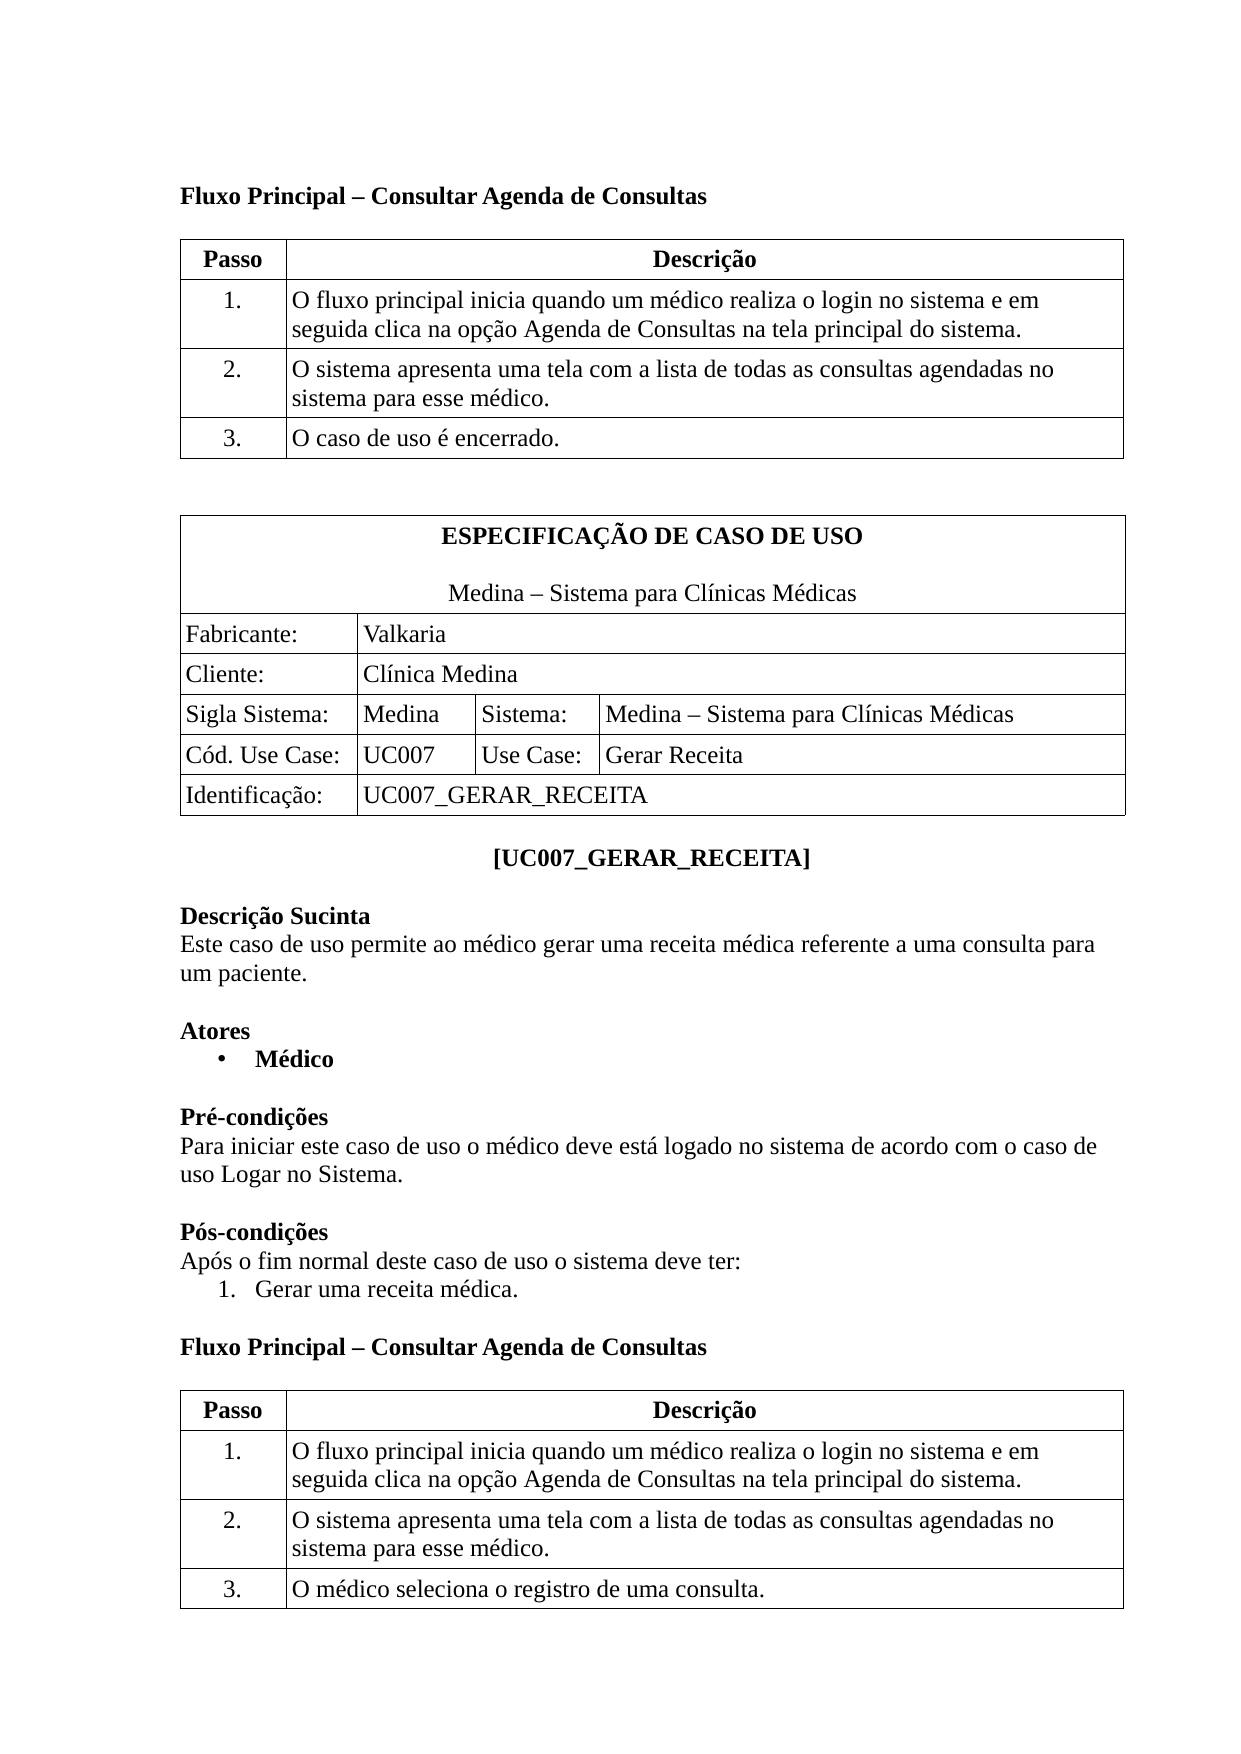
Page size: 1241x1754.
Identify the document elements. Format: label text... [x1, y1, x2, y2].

list Médico [217, 1044, 1123, 1073]
table_cell UC007 [358, 735, 475, 774]
table_cell [181, 349, 286, 417]
table_cell Cód. Use Case: [181, 735, 357, 774]
table_header Passo [181, 240, 286, 279]
table_cell O caso de uso é encerrado. [287, 418, 1123, 457]
table_header ESPECIFICAÇÃO DE CASO DE USO Medina – Sistema para Clínicas Médicas [181, 516, 1125, 613]
text Após o fim normal deste caso de uso o sistema deve ter: [180, 1246, 1123, 1274]
table_cell Use Case: [476, 735, 599, 774]
list Gerar uma receita médica. [217, 1274, 1123, 1303]
text Fluxo Principal – Consultar Agenda de Consultas [180, 1332, 1123, 1361]
table_cell O médico seleciona o registro de uma consulta. [287, 1569, 1123, 1608]
table_cell [181, 418, 286, 457]
text Atores [180, 1016, 1123, 1044]
table_cell O fluxo principal inicia quando um médico realiza o login no sistema e em seguida clica na opção Agenda de Consultas na tela principal do sistema. [287, 1431, 1123, 1499]
table_cell O sistema apresenta uma tela com a lista de todas as consultas agendadas no sistema para esse médico. [287, 349, 1123, 417]
table_cell O fluxo principal inicia quando um médico realiza o login no sistema e em seguida clica na opção Agenda de Consultas na tela principal do sistema. [287, 280, 1123, 348]
text Para iniciar este caso de uso o médico deve está logado no sistema de acordo com o caso de uso Logar no Sistema. [180, 1131, 1123, 1188]
text Descrição Sucinta [180, 901, 1123, 929]
table_cell [181, 1500, 286, 1568]
table_cell Sistema: [476, 695, 599, 734]
table_cell Medina [358, 695, 475, 734]
text Este caso de uso permite ao médico gerar uma receita médica referente a uma consulta para um paciente. [180, 929, 1123, 987]
table_cell UC007_GERAR_RECEITA [358, 775, 1125, 814]
table_cell Gerar Receita [600, 735, 1125, 774]
table_header Passo [181, 1391, 286, 1430]
table_cell O sistema apresenta uma tela com a lista de todas as consultas agendadas no sistema para esse médico. [287, 1500, 1123, 1568]
table_cell Cliente: [181, 654, 357, 693]
table_cell Clínica Medina [358, 654, 1125, 693]
table_cell Sigla Sistema: [181, 695, 357, 734]
table_cell Valkaria [358, 614, 1125, 653]
table_cell Fabricante: [181, 614, 357, 653]
text [UC007_GERAR_RECEITA] [180, 843, 1123, 872]
table_cell Identificação: [181, 775, 357, 814]
table_cell [181, 1569, 286, 1608]
table_cell Medina – Sistema para Clínicas Médicas [600, 695, 1125, 734]
text Pré-condições [180, 1102, 1123, 1131]
table_header Descrição [287, 1391, 1123, 1430]
text Pós-condições [180, 1217, 1123, 1246]
text Fluxo Principal – Consultar Agenda de Consultas [180, 181, 1123, 210]
table_cell [181, 1431, 286, 1499]
table_header Descrição [287, 240, 1123, 279]
table_cell [181, 280, 286, 348]
